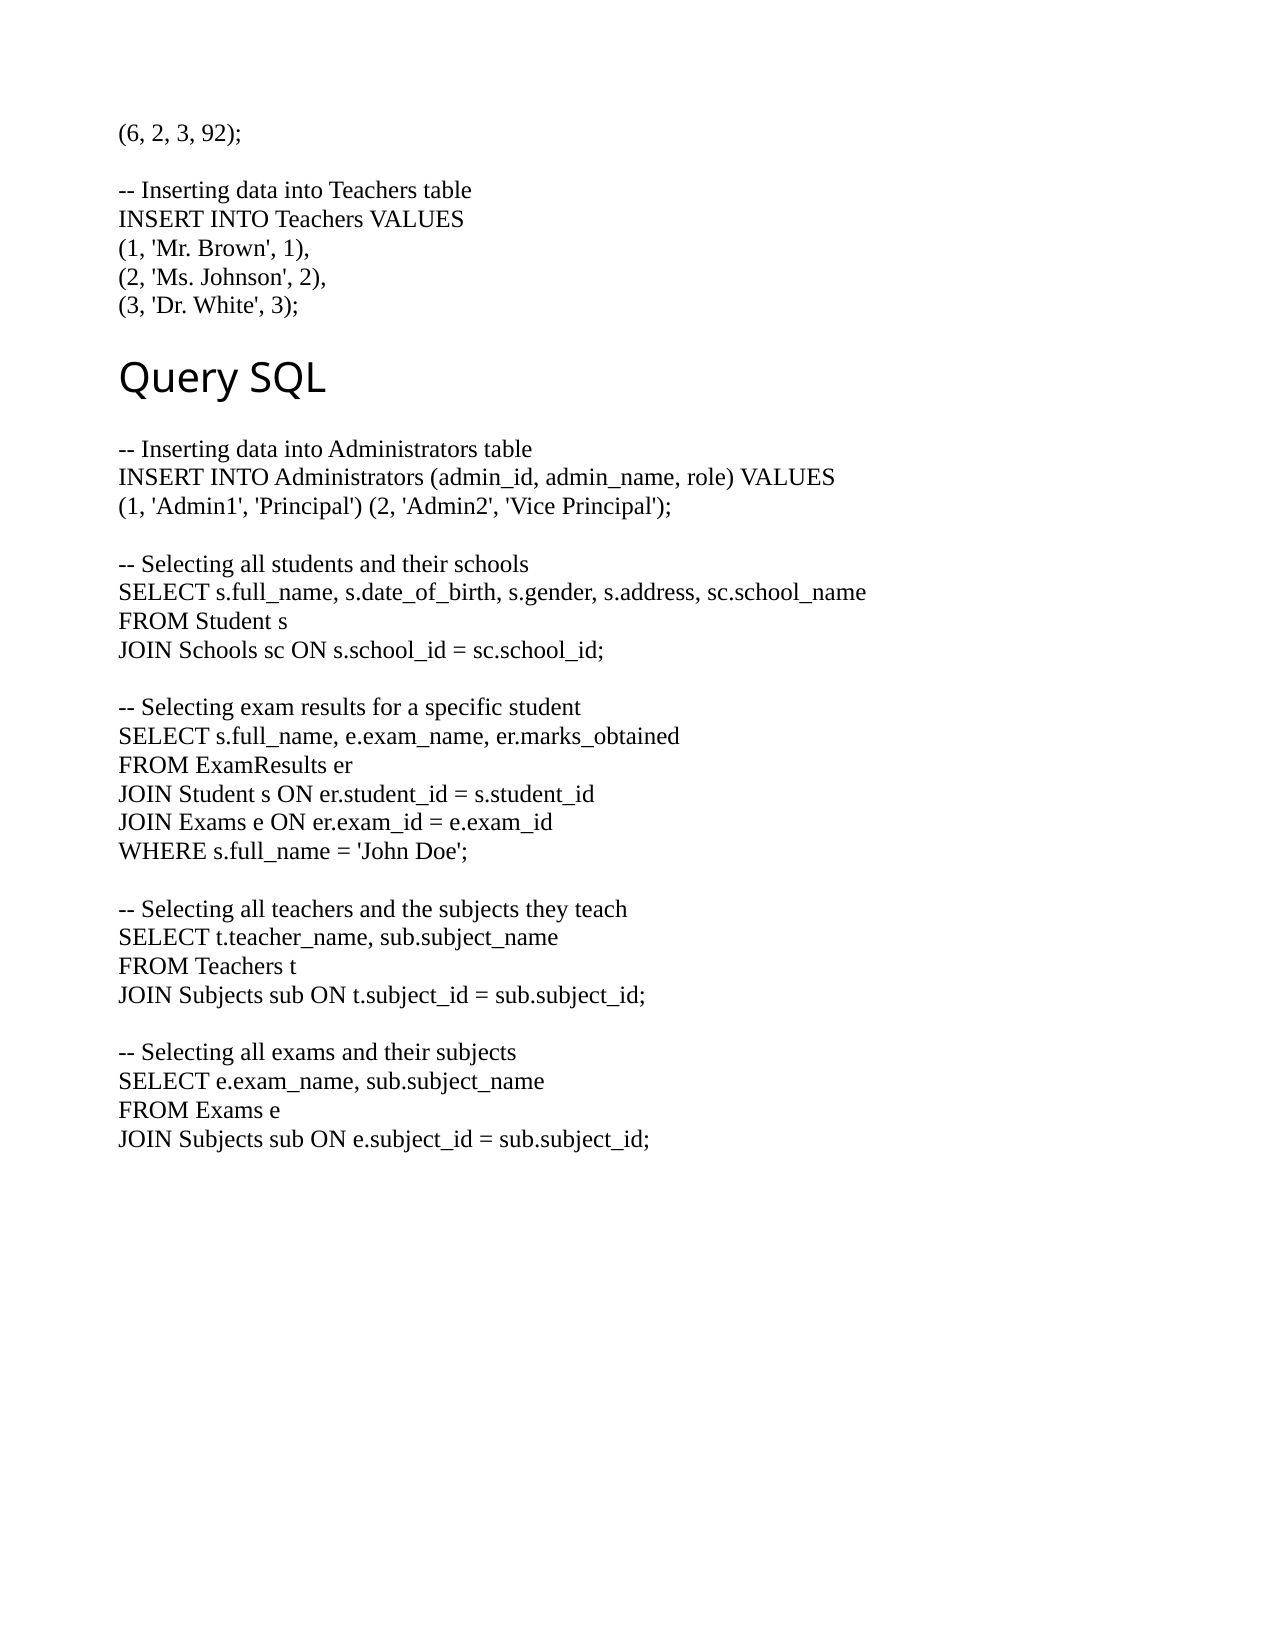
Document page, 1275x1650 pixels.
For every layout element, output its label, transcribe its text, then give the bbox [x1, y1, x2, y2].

text JOIN Subjects sub ON t.subject_id = sub.subject_id; [118, 980, 1157, 1009]
text INSERT INTO Administrators (admin_id, admin_name, role) VALUES [118, 462, 1157, 491]
text (3, 'Dr. White', 3); [118, 291, 1157, 319]
text JOIN Student s ON er.student_id = s.student_id [118, 779, 1157, 807]
text WHERE s.full_name = 'John Doe'; [118, 836, 1157, 865]
text SELECT t.teacher_name, sub.subject_name [118, 922, 1157, 951]
text -- Selecting exam results for a specific student [118, 692, 1157, 721]
text INSERT INTO Teachers VALUES [118, 204, 1157, 233]
text -- Selecting all exams and their subjects [118, 1037, 1157, 1066]
text -- Inserting data into Administrators table [118, 434, 1157, 462]
text JOIN Subjects sub ON e.subject_id = sub.subject_id; [118, 1124, 1157, 1152]
text (1, 'Mr. Brown', 1), [118, 233, 1157, 262]
text SELECT s.full_name, e.exam_name, er.marks_obtained [118, 721, 1157, 750]
text (6, 2, 3, 92); [118, 118, 1157, 147]
text Query SQL [118, 348, 1157, 405]
text (2, 'Ms. Johnson', 2), [118, 262, 1157, 291]
text FROM Student s [118, 606, 1157, 635]
text -- Selecting all teachers and the subjects they teach [118, 894, 1157, 922]
text SELECT e.exam_name, sub.subject_name [118, 1066, 1157, 1095]
text SELECT s.full_name, s.date_of_birth, s.gender, s.address, sc.school_name [118, 577, 1157, 606]
text FROM Exams e [118, 1095, 1157, 1124]
text -- Inserting data into Teachers table [118, 176, 1157, 204]
text FROM ExamResults er [118, 750, 1157, 779]
text -- Selecting all students and their schools [118, 549, 1157, 577]
text (1, 'Admin1', 'Principal') (2, 'Admin2', 'Vice Principal'); [118, 491, 1157, 520]
text JOIN Schools sc ON s.school_id = sc.school_id; [118, 635, 1157, 664]
text JOIN Exams e ON er.exam_id = e.exam_id [118, 807, 1157, 836]
text FROM Teachers t [118, 951, 1157, 980]
